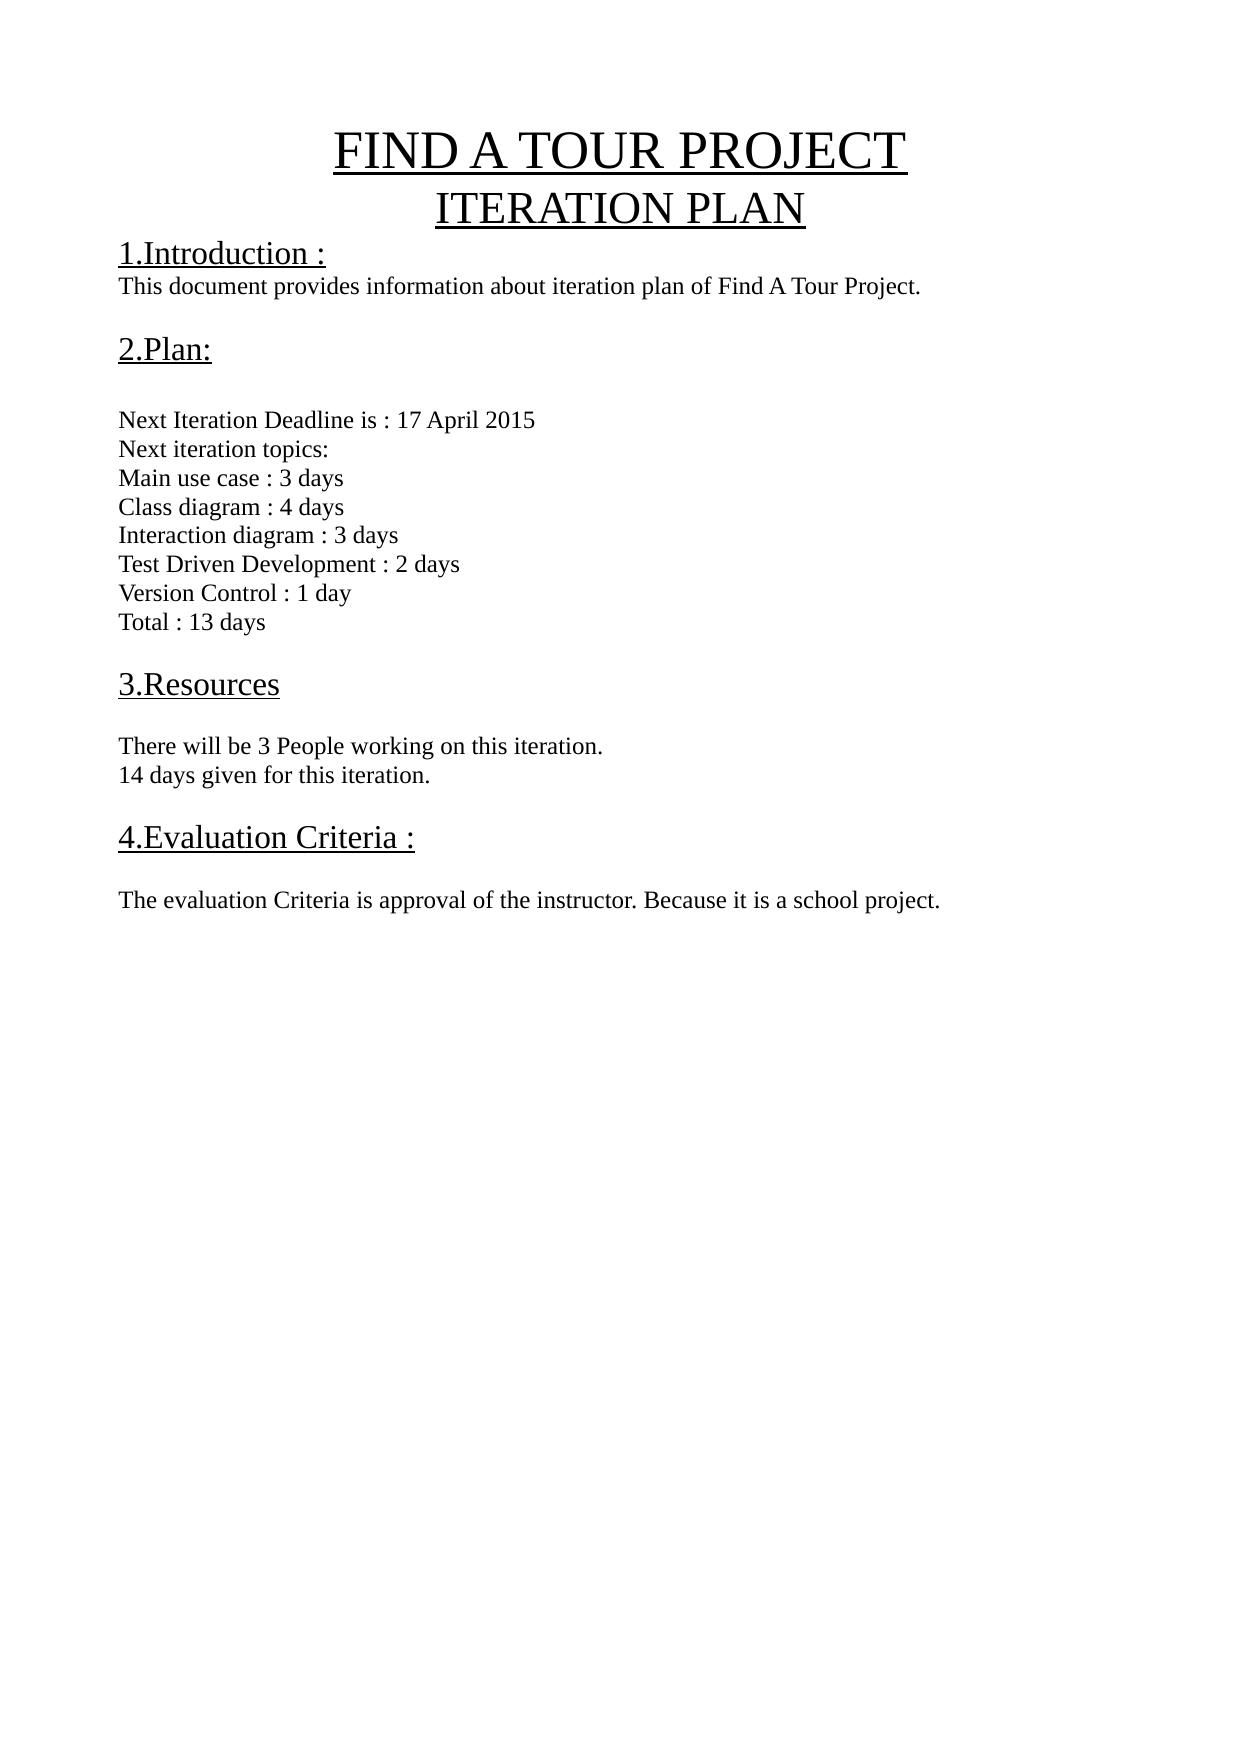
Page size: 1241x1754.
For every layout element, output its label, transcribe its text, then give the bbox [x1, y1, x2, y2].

text Class diagram : 4 days [118, 492, 1122, 521]
text 2.Plan: [118, 329, 1122, 367]
text FIND A TOUR PROJECT [118, 118, 1122, 180]
text 4.Evaluation Criteria : [118, 818, 1122, 856]
text There will be 3 People working on this iteration. [118, 731, 1122, 760]
text Main use case : 3 days [118, 463, 1122, 492]
text 14 days given for this iteration. [118, 760, 1122, 789]
text Test Driven Development : 2 days [118, 549, 1122, 578]
text Interaction diagram : 3 days [118, 521, 1122, 549]
text Total : 13 days [118, 607, 1122, 636]
text 1.Introduction : [118, 233, 1122, 271]
text Next iteration topics: [118, 434, 1122, 463]
text Version Control : 1 day [118, 578, 1122, 607]
text Next Iteration Deadline is : 17 April 2015 [118, 406, 1122, 434]
text This document provides information about iteration plan of Find A Tour Project. [118, 271, 1122, 300]
text The evaluation Criteria is approval of the instructor. Because it is a school project. [118, 885, 1122, 913]
text 3.Resources [118, 664, 1122, 703]
text ITERATION PLAN [118, 180, 1122, 233]
